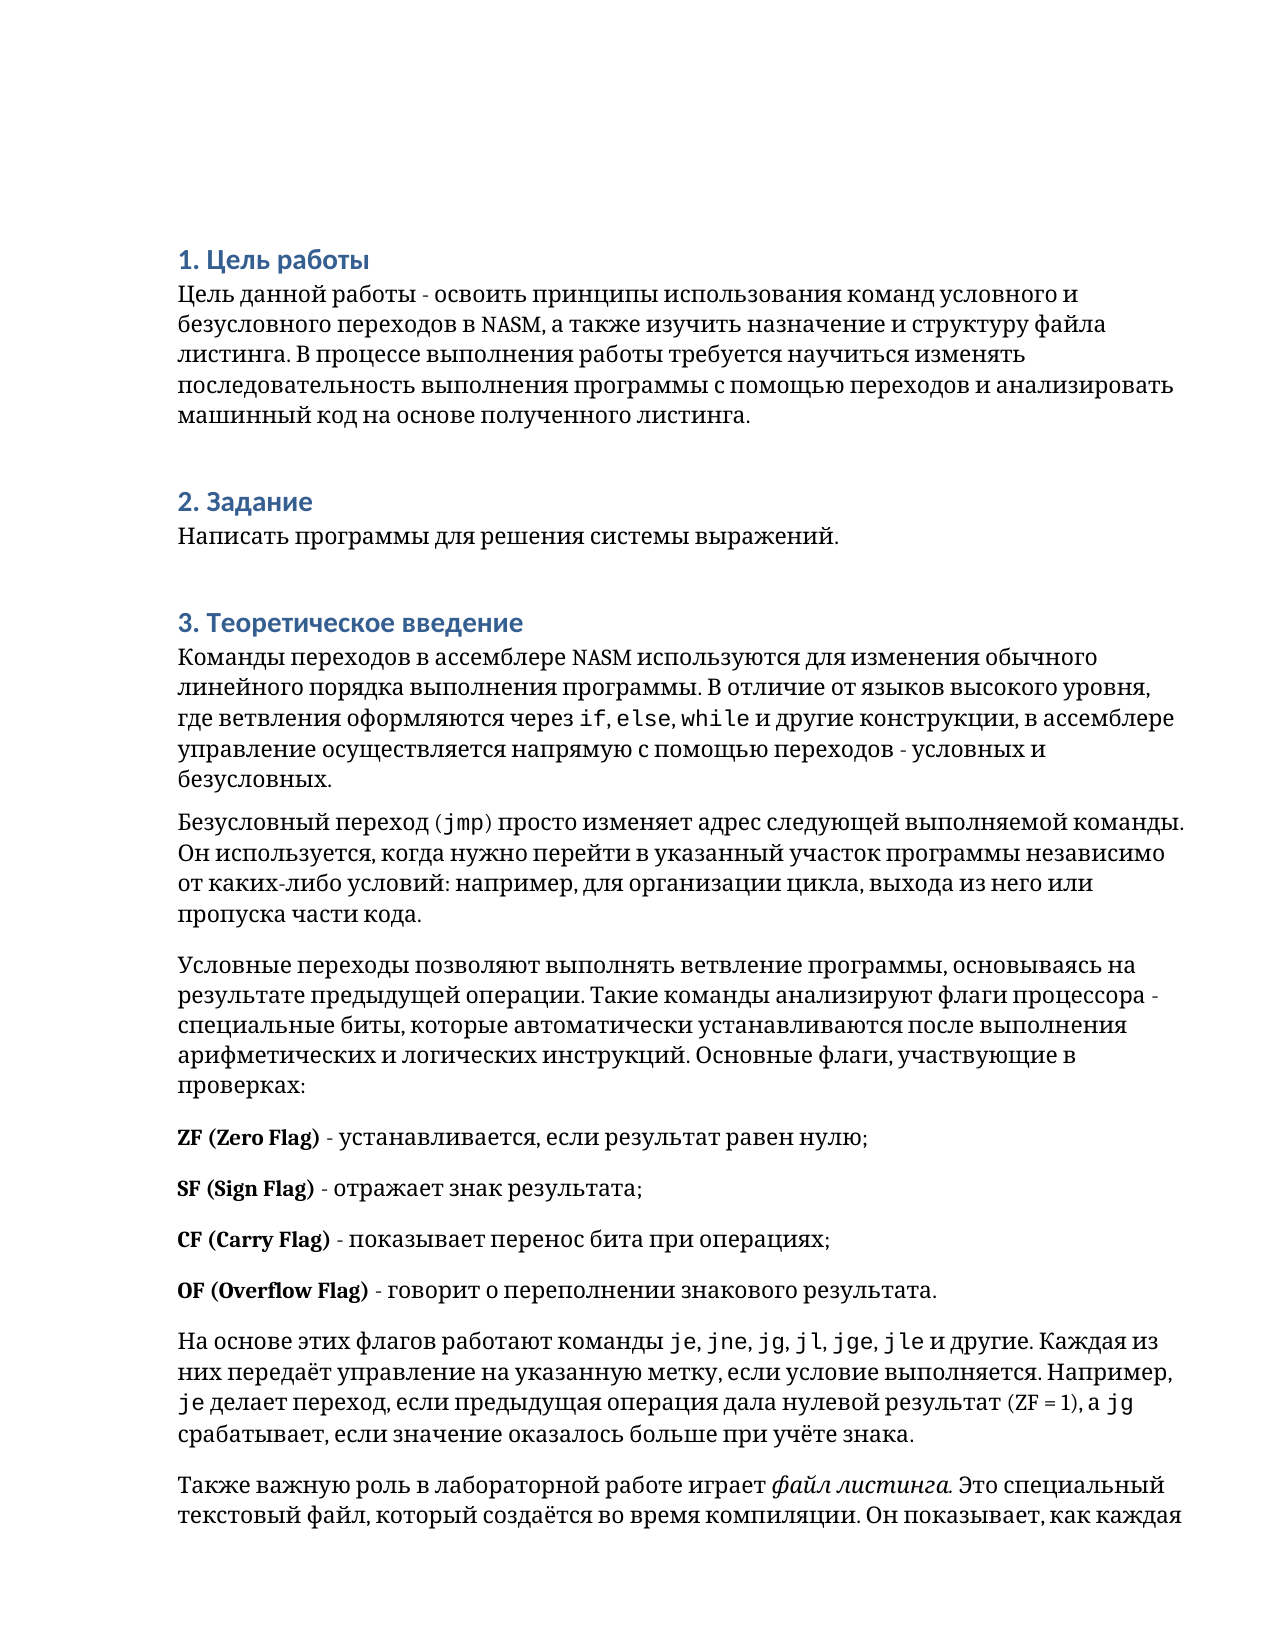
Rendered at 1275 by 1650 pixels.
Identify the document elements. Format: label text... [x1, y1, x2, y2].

text ZF (Zero Flag) - устанавливается, если результат равен нулю; [177, 1124, 1186, 1151]
text Написать программы для решения системы выражений. [177, 524, 1186, 550]
text CF (Carry Flag) - показывает перенос бита при операциях; [177, 1226, 1186, 1253]
text На основе этих флагов работают команды je, jne, jg, jl, jge, jle и другие. Каждая из них передаёт управление на указанную метку, если условие выполняется. Например, je делает переход, если предыдущая операция дала нулевой результат (ZF = 1), а jg срабатывает, если значение оказалось больше при учёте знака. [177, 1328, 1186, 1448]
text Цель данной работы - освоить принципы использования команд условного и безусловного переходов в NASM, а также изучить назначение и структуру файла листинга. В процессе выполнения работы требуется научиться изменять последовательность выполнения программы с помощью переходов и анализировать машинный код на основе полученного листинга. [177, 282, 1186, 429]
text SF (Sign Flag) - отражает знак результата; [177, 1175, 1186, 1202]
text Безусловный переход (jmp) просто изменяет адрес следующей выполняемой команды. Он используется, когда нужно перейти в указанный участок программы независимо от каких-либо условий: например, для организации цикла, выхода из него или пропуска части кода. [177, 810, 1186, 928]
text Также важную роль в лабораторной работе играет файл листинга. Это специальный текстовый файл, который создаётся во время компиляции. Он показывает, как каждая [177, 1472, 1186, 1529]
subtitle 1. Цель работы [177, 241, 1186, 277]
text Условные переходы позволяют выполнять ветвление программы, основываясь на результате предыдущей операции. Такие команды анализируют флаги процессора - специальные биты, которые автоматически устанавливаются после выполнения арифметических и логических инструкций. Основные флаги, участвующие в проверках: [177, 952, 1186, 1100]
subtitle 2. Задание [177, 483, 1186, 518]
text OF (Overflow Flag) - говорит о переполнении знакового результата. [177, 1277, 1186, 1304]
subtitle 3. Теоретическое введение [177, 604, 1186, 640]
text Команды переходов в ассемблере NASM используются для изменения обычного линейного порядка выполнения программы. В отличие от языков высокого уровня, где ветвления оформляются через if, else, while и другие конструкции, в ассемблере управление осуществляется напрямую с помощью переходов - условных и безусловных. [177, 645, 1186, 793]
